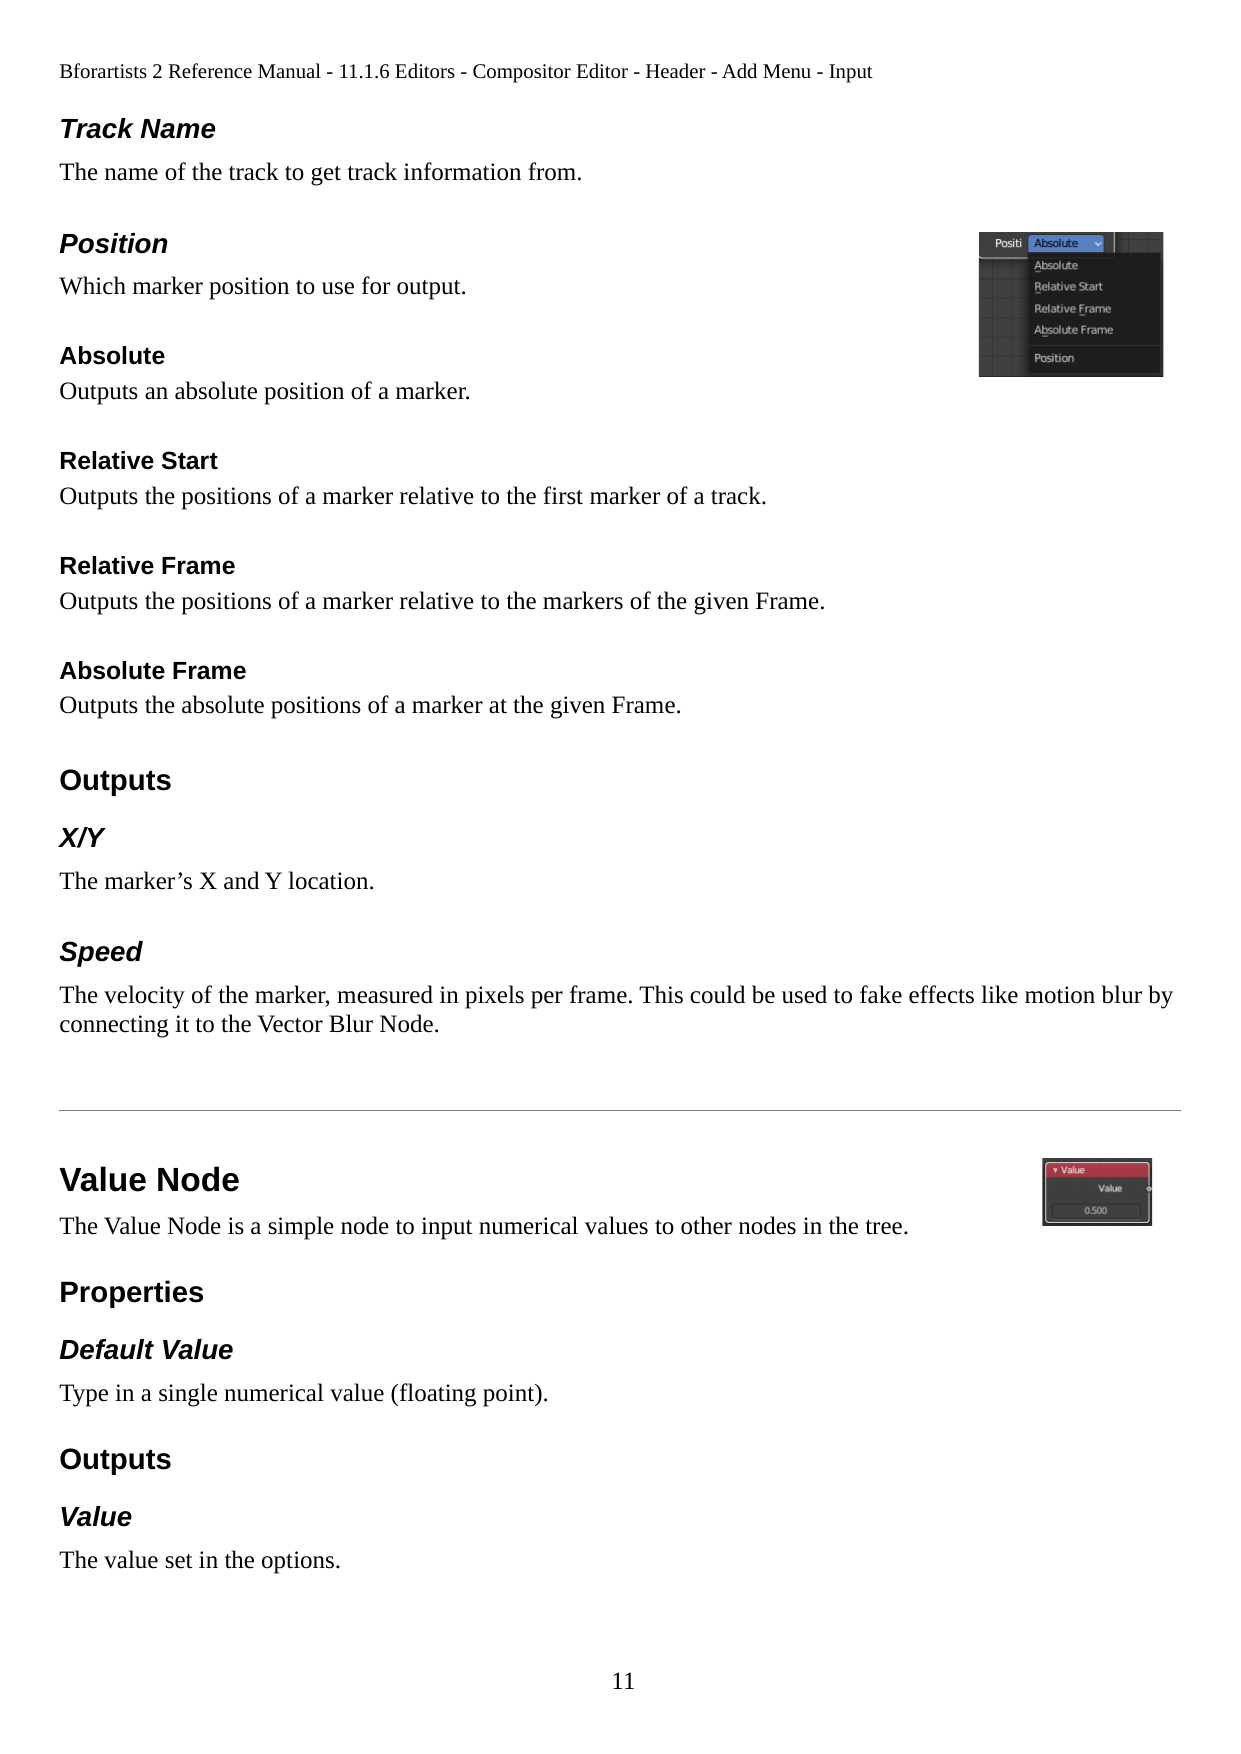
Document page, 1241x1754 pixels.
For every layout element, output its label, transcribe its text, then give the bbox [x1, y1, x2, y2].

text The velocity of the marker, measured in pixels per frame. This could be used to fake effects like motion blur by connecting it to the Vector Blur Node. [59, 980, 1181, 1038]
text Outputs the positions of a marker relative to the markers of the given Frame. [59, 586, 1181, 614]
subtitle [1164, 341, 1181, 370]
subtitle Absolute [59, 341, 978, 370]
text The Value Node is a simple node to input numerical values to other nodes in the tree. [59, 1211, 1181, 1240]
subtitle Outputs [59, 1442, 1181, 1475]
subtitle [1153, 1160, 1181, 1199]
subtitle Position [59, 227, 1181, 259]
subtitle Relative Start [59, 446, 1181, 475]
subtitle Default Value [59, 1334, 1181, 1366]
text The name of the track to get track information from. [59, 157, 1181, 186]
text Outputs the positions of a marker relative to the first marker of a track. [59, 481, 1181, 510]
subtitle Speed [59, 936, 1181, 968]
text Which marker position to use for output. [59, 271, 978, 300]
text Outputs an absolute position of a marker. [59, 376, 1181, 405]
subtitle Track Name [59, 113, 1181, 144]
picture [978, 232, 1164, 377]
subtitle Outputs [59, 763, 1181, 796]
subtitle Absolute Frame [59, 656, 1181, 684]
text The marker’s X and Y location. [59, 866, 1181, 894]
subtitle Value [59, 1500, 1181, 1532]
subtitle X/Y [59, 821, 1181, 853]
text Type in a single numerical value (floating point). [59, 1378, 1181, 1407]
subtitle Properties [59, 1275, 1181, 1309]
subtitle Value Node [59, 1160, 1042, 1199]
subtitle Relative Frame [59, 551, 1181, 579]
text Outputs the absolute positions of a marker at the given Frame. [59, 691, 1181, 719]
text The value set in the options. [59, 1545, 1181, 1573]
picture [1042, 1158, 1153, 1226]
